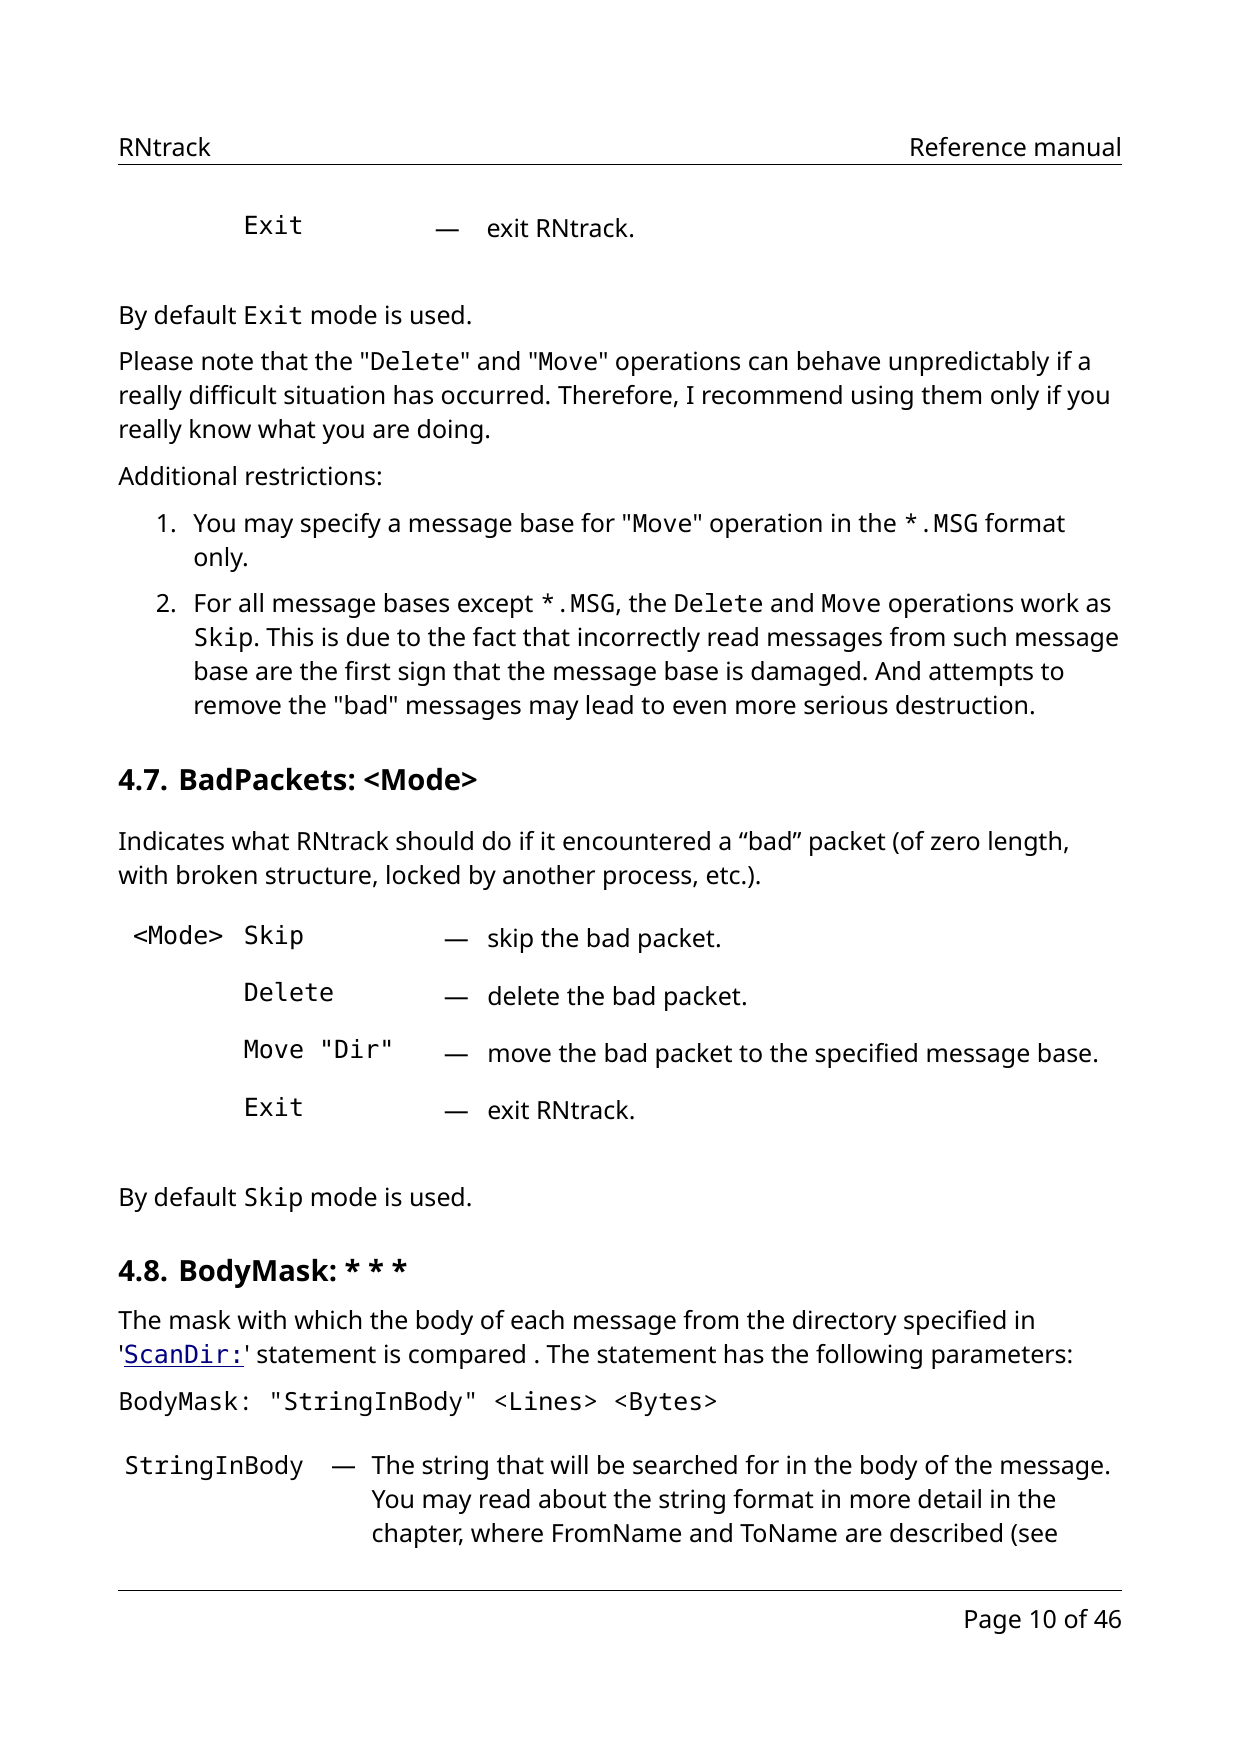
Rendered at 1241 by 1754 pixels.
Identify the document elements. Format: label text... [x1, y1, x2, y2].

list For all message bases except *.MSG, the Delete and Move operations work as Skip. This is due to the fact that incorrectly read messages from such message base are the first sign that the message base is damaged. And attempts to remove the "bad" messages may lead to even more serious destruction. [156, 586, 1122, 722]
table_header StringInBody [118, 1430, 325, 1556]
table_cell — [431, 961, 481, 1018]
text The mask with which the body of each message from the directory specified in 'ScanDir:' statement is compared . The statement has the following parameters: [118, 1303, 1122, 1371]
table_cell [118, 961, 238, 1018]
subtitle BodyMask: * * * [118, 1251, 1122, 1290]
table_cell Exit [238, 1075, 431, 1133]
table_header Skip [238, 904, 431, 961]
table_cell [118, 1075, 238, 1133]
table_cell — [431, 1018, 481, 1075]
table_header — [325, 1430, 366, 1556]
table_cell [120, 194, 237, 251]
table_header The string that will be searched for in the body of the message. You may read about the string format in more detail in the chapter, where FromName and ToName are described (see [366, 1430, 1122, 1556]
table_cell — [414, 194, 481, 251]
table_cell [118, 1018, 238, 1075]
table_cell move the bad packet to the specified message base. [481, 1018, 1122, 1075]
text BodyMask: "StringInBody" <Lines> <Bytes> [118, 1383, 1122, 1418]
text Indicates what RNtrack should do if it encountered a “bad” packet (of zero length, with broken structure, locked by another process, etc.). [118, 823, 1122, 892]
table_cell Delete [238, 961, 431, 1018]
text Additional restrictions: [118, 459, 1122, 493]
list You may specify a message base for "Move" operation in the *.MSG format only. [156, 505, 1122, 573]
table_header skip the bad packet. [481, 904, 1122, 961]
table_cell — [431, 1075, 481, 1133]
subtitle BadPackets: <Mode> [118, 759, 1122, 799]
text By default Exit mode is used. [118, 297, 1122, 331]
table_header — [431, 904, 481, 961]
table_cell exit RNtrack. [481, 1075, 1122, 1133]
text By default Skip mode is used. [118, 1179, 1122, 1213]
table_cell Move "Dir" [238, 1018, 431, 1075]
table_cell delete the bad packet. [481, 961, 1122, 1018]
table_header <Mode> [118, 904, 238, 961]
table_cell Exit [238, 194, 413, 251]
table_cell exit RNtrack. [481, 194, 1122, 251]
text Please note that the "Delete" and "Move" operations can behave unpredictably if a really difficult situation has occurred. Therefore, I recommend using them only if you really know what you are doing. [118, 344, 1122, 446]
